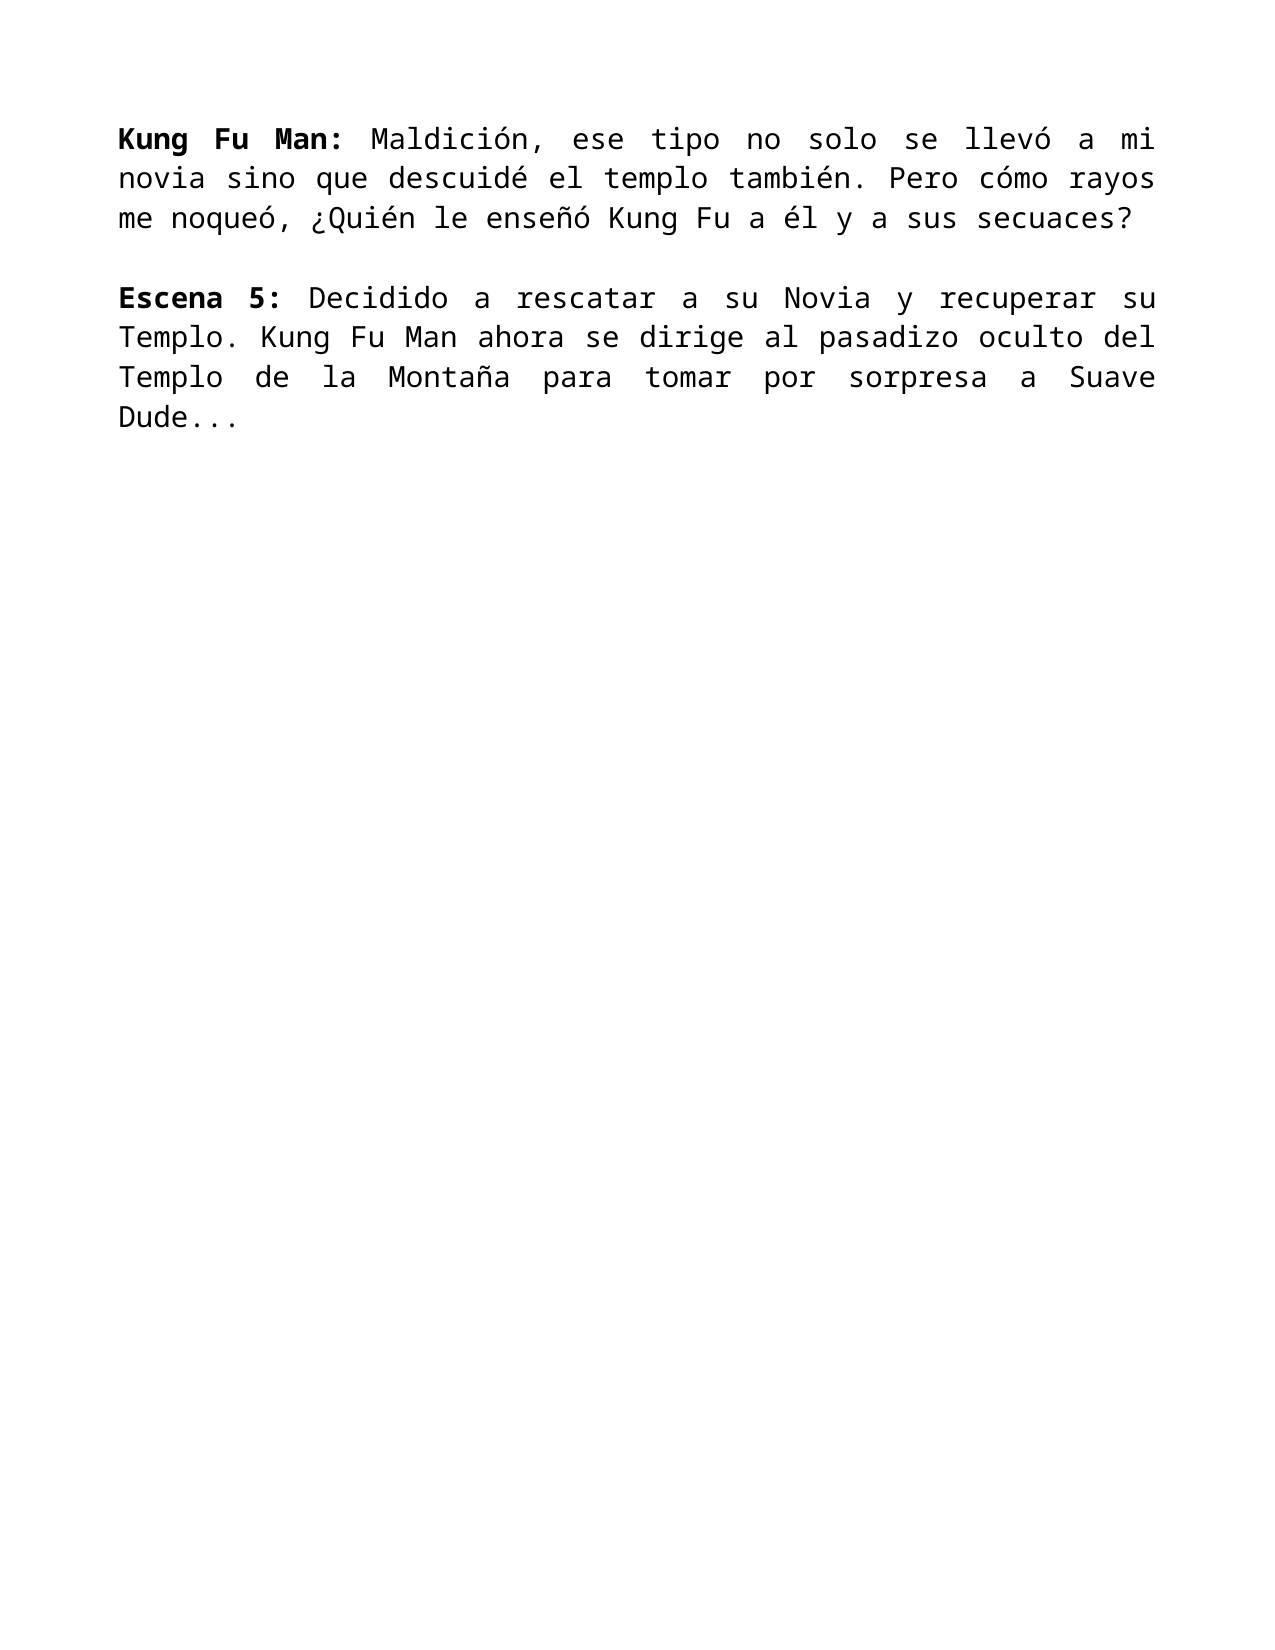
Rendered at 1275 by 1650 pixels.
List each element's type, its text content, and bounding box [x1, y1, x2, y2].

text Kung Fu Man: Maldición, ese tipo no solo se llevó a mi novia sino que descuidé el templo también. Pero cómo rayos me noqueó, ¿Quién le enseñó Kung Fu a él y a sus secuaces? [118, 118, 1157, 237]
text Escena 5: Decidido a rescatar a su Novia y recuperar su Templo. Kung Fu Man ahora se dirige al pasadizo oculto del Templo de la Montaña para tomar por sorpresa a Suave Dude... [118, 277, 1157, 436]
